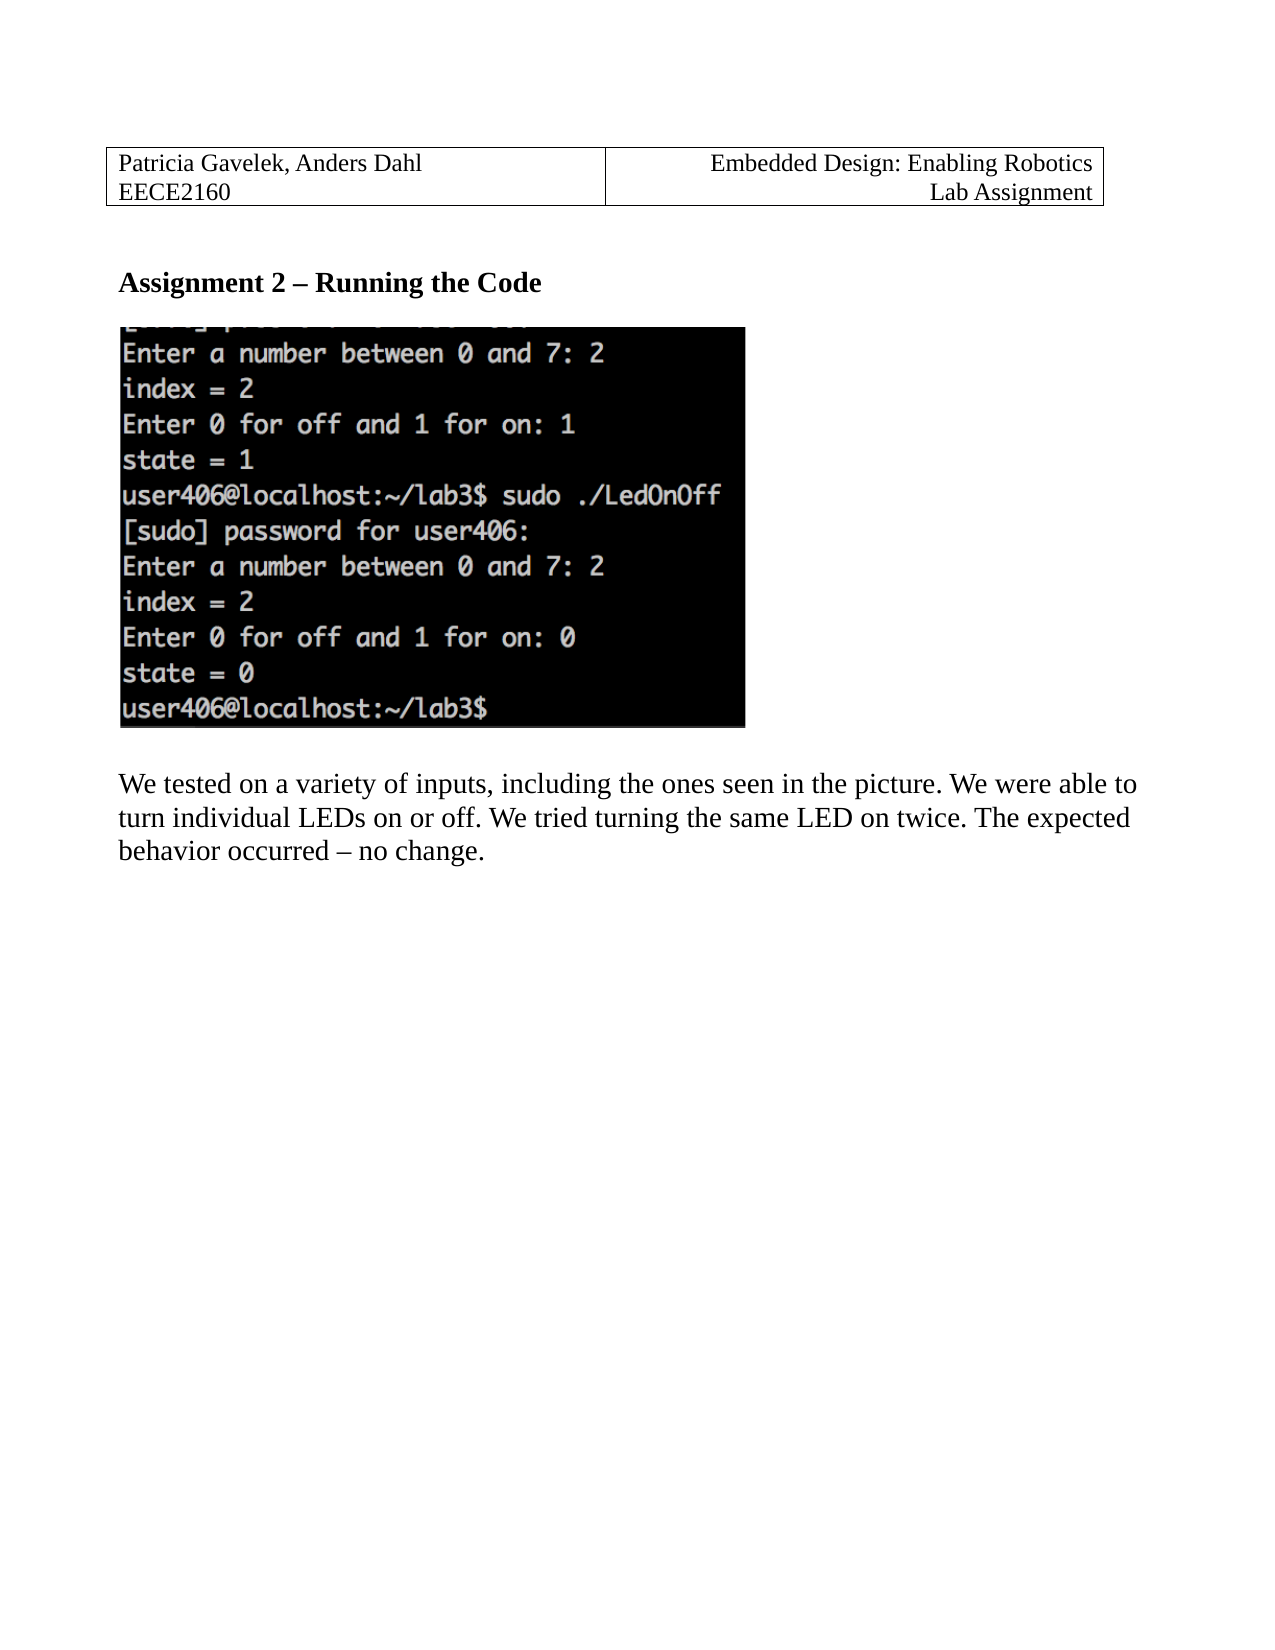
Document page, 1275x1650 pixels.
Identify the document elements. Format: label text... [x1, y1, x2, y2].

text We tested on a variety of inputs, including the ones seen in the picture. We were able to turn individual LEDs on or off. We tried turning the same LED on twice. The expected behavior occurred – no change. [118, 766, 1157, 867]
picture [120, 327, 746, 728]
text Assignment 2 – Running the Code [118, 265, 1157, 298]
